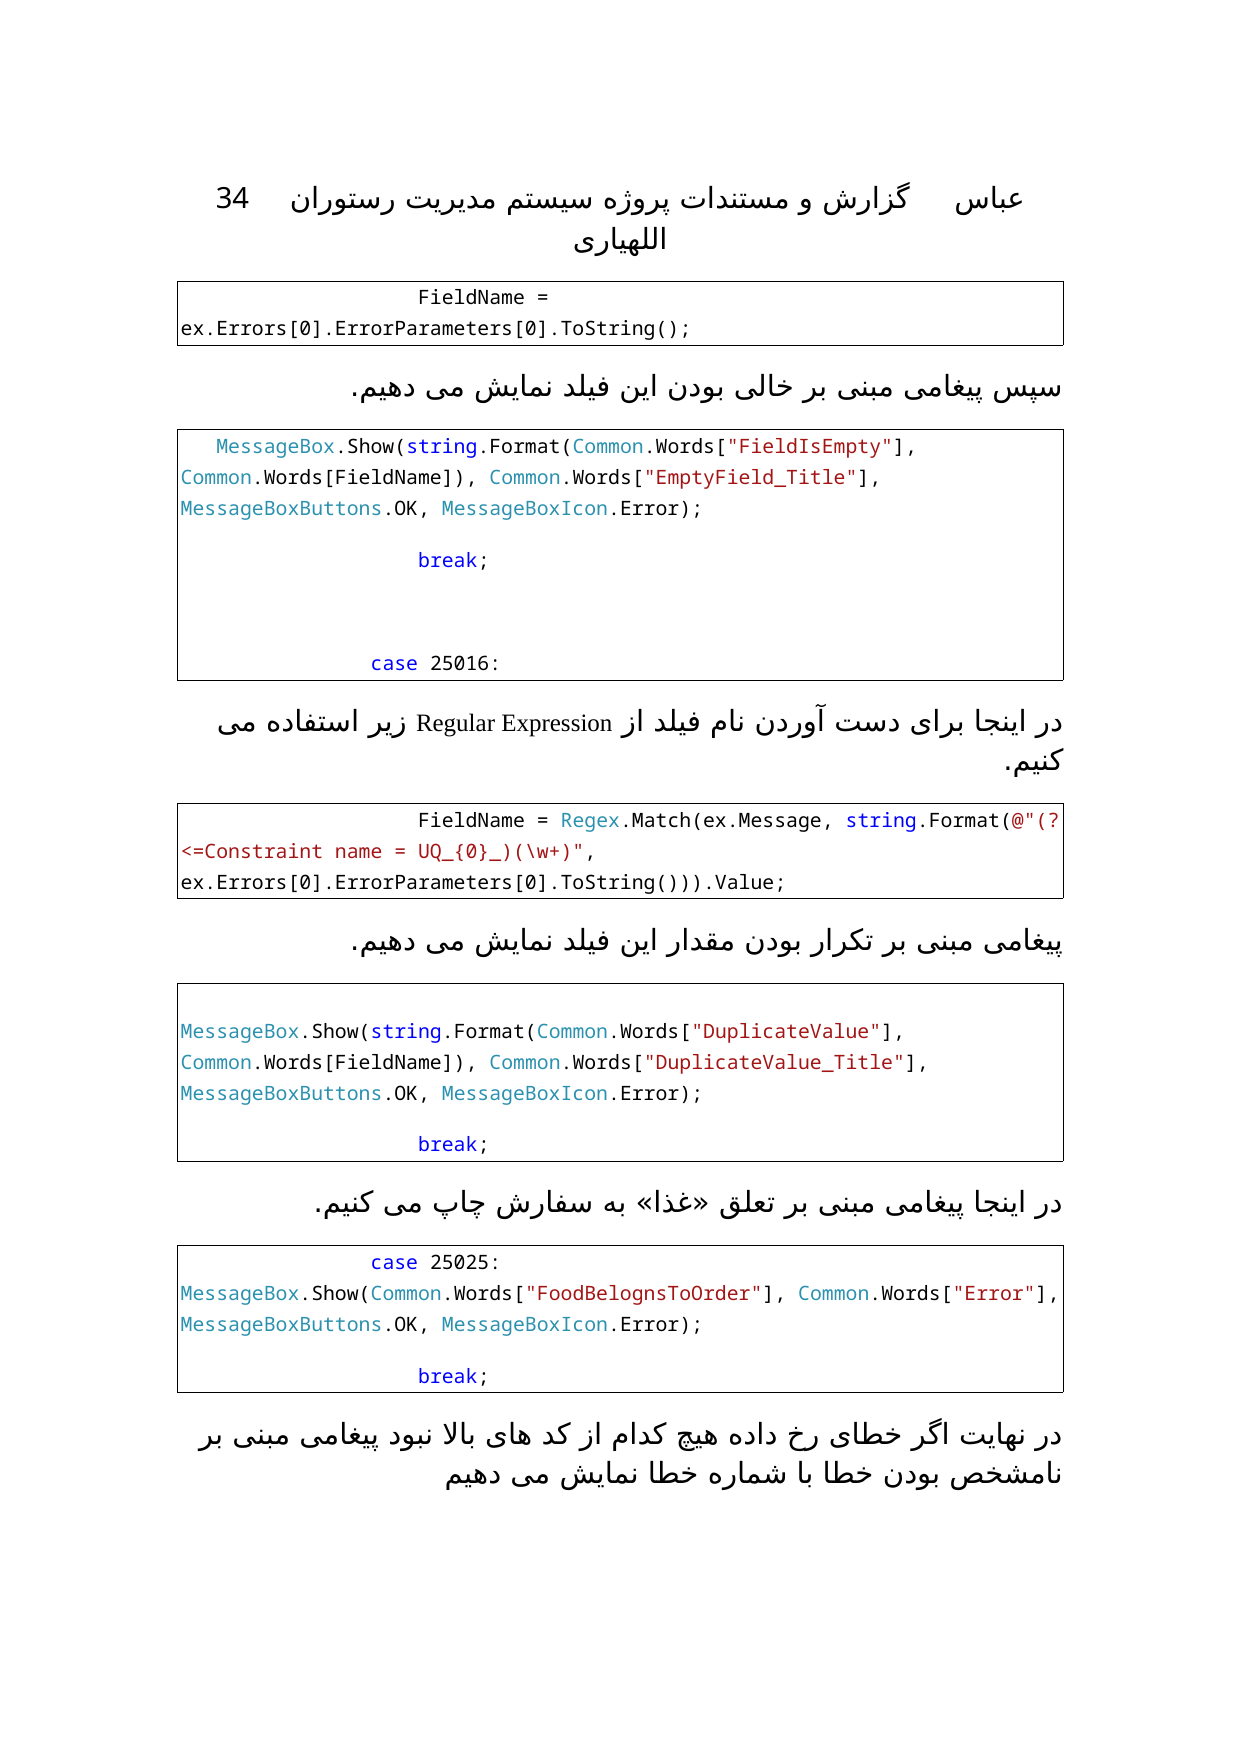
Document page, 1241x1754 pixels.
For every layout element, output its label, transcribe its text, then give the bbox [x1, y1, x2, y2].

text FieldName = ex.Errors[0].ErrorParameters[0].ToString(); [178, 282, 1063, 345]
text case 25025: MessageBox.Show(Common.Words["FoodBelognsToOrder"], Common.Words["Error"], MessageBoxButtons.OK, MessageBoxIcon.Error); [178, 1246, 1063, 1337]
text سپس پیغامی مبنی بر خالی بودن این فیلد نمایش می دهیم. [177, 369, 1063, 403]
text پیغامی مبنی بر تکرار بودن مقدار این فیلد نمایش می دهیم. [177, 923, 1063, 957]
text break; [178, 1359, 1063, 1392]
text MessageBox.Show(string.Format(Common.Words["FieldIsEmpty"], Common.Words[FieldName]), Common.Words["EmptyField_Title"], MessageBoxButtons.OK, MessageBoxIcon.Error); [178, 430, 1063, 521]
text FieldName = Regex.Match(ex.Message, string.Format(@"(?<=Constraint name = UQ_{0}_)(\w+)", ex.Errors[0].ErrorParameters[0].ToString())).Value; [178, 804, 1063, 898]
text در اینجا برای دست آوردن نام فیلد از Regular Expression زیر استفاده می کنیم. [177, 704, 1063, 777]
text MessageBox.Show(string.Format(Common.Words["DuplicateValue"], Common.Words[FieldName]), Common.Words["DuplicateValue_Title"], MessageBoxButtons.OK, MessageBoxIcon.Error); [178, 984, 1063, 1106]
text در نهایت اگر خطای رخ داده هیچ کدام از کد های بالا نبود پیغامی مبنی بر نامشخص بودن خطا با شماره خطا نمایش می دهیم [177, 1417, 1063, 1490]
text break; [178, 1127, 1063, 1161]
text case 25016: [178, 646, 1063, 680]
text در اینجا پیغامی مبنی بر تعلق «غذا» به سفارش چاپ می کنیم. [177, 1186, 1063, 1219]
text break; [178, 543, 1063, 573]
